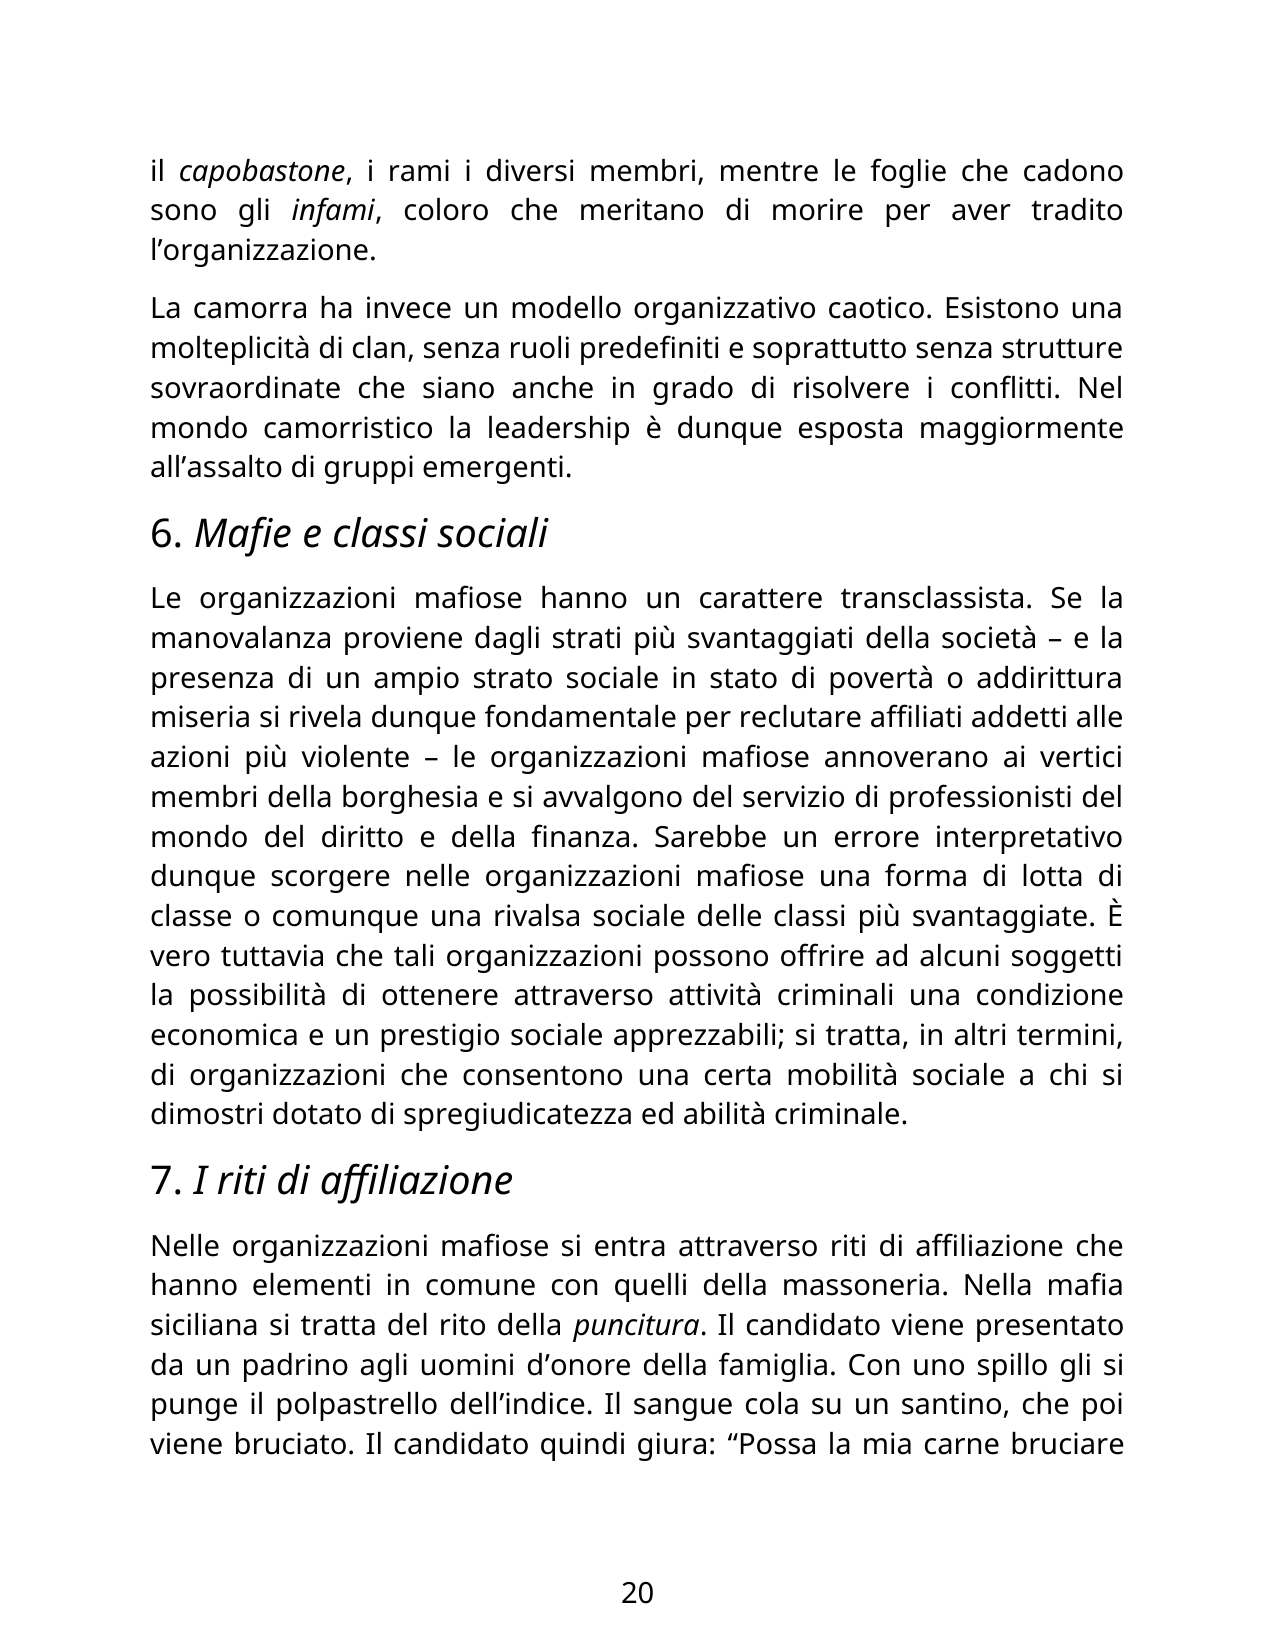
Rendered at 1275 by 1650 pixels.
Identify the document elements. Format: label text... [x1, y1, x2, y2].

subtitle 6. Mafie e classi sociali [150, 505, 1125, 559]
text La camorra ha invece un modello organizzativo caotico. Esistono una molteplicità di clan, senza ruoli predefiniti e soprattutto senza strutture sovraordinate che siano anche in grado di risolvere i conflitti. Nel mondo camorristico la leadership è dunque esposta maggiormente all’assalto di gruppi emergenti. [150, 288, 1125, 486]
text il capobastone, i rami i diversi membri, mentre le foglie che cadono sono gli infami, coloro che meritano di morire per aver tradito l’organizzazione. [150, 150, 1125, 269]
subtitle 7. I riti di affiliazione [150, 1152, 1125, 1206]
text Le organizzazioni mafiose hanno un carattere transclassista. Se la manovalanza proviene dagli strati più svantaggiati della società – e la presenza di un ampio strato sociale in stato di povertà o addirittura miseria si rivela dunque fondamentale per reclutare affiliati addetti alle azioni più violente – le organizzazioni mafiose annoverano ai vertici membri della borghesia e si avvalgono del servizio di professionisti del mondo del diritto e della finanza. Sarebbe un errore interpretativo dunque scorgere nelle organizzazioni mafiose una forma di lotta di classe o comunque una rivalsa sociale delle classi più svantaggiate. È vero tuttavia che tali organizzazioni possono offrire ad alcuni soggetti la possibilità di ottenere attraverso attività criminali una condizione economica e un prestigio sociale apprezzabili; si tratta, in altri termini, di organizzazioni che consentono una certa mobilità sociale a chi si dimostri dotato di spregiudicatezza ed abilità criminale. [150, 578, 1125, 1133]
text Nelle organizzazioni mafiose si entra attraverso riti di affiliazione che hanno elementi in comune con quelli della massoneria. Nella mafia siciliana si tratta del rito della puncitura. Il candidato viene presentato da un padrino agli uomini d’onore della famiglia. Con uno spillo gli si punge il polpastrello dell’indice. Il sangue cola su un santino, che poi viene bruciato. Il candidato quindi giura: “Possa la mia carne bruciare [150, 1225, 1125, 1463]
